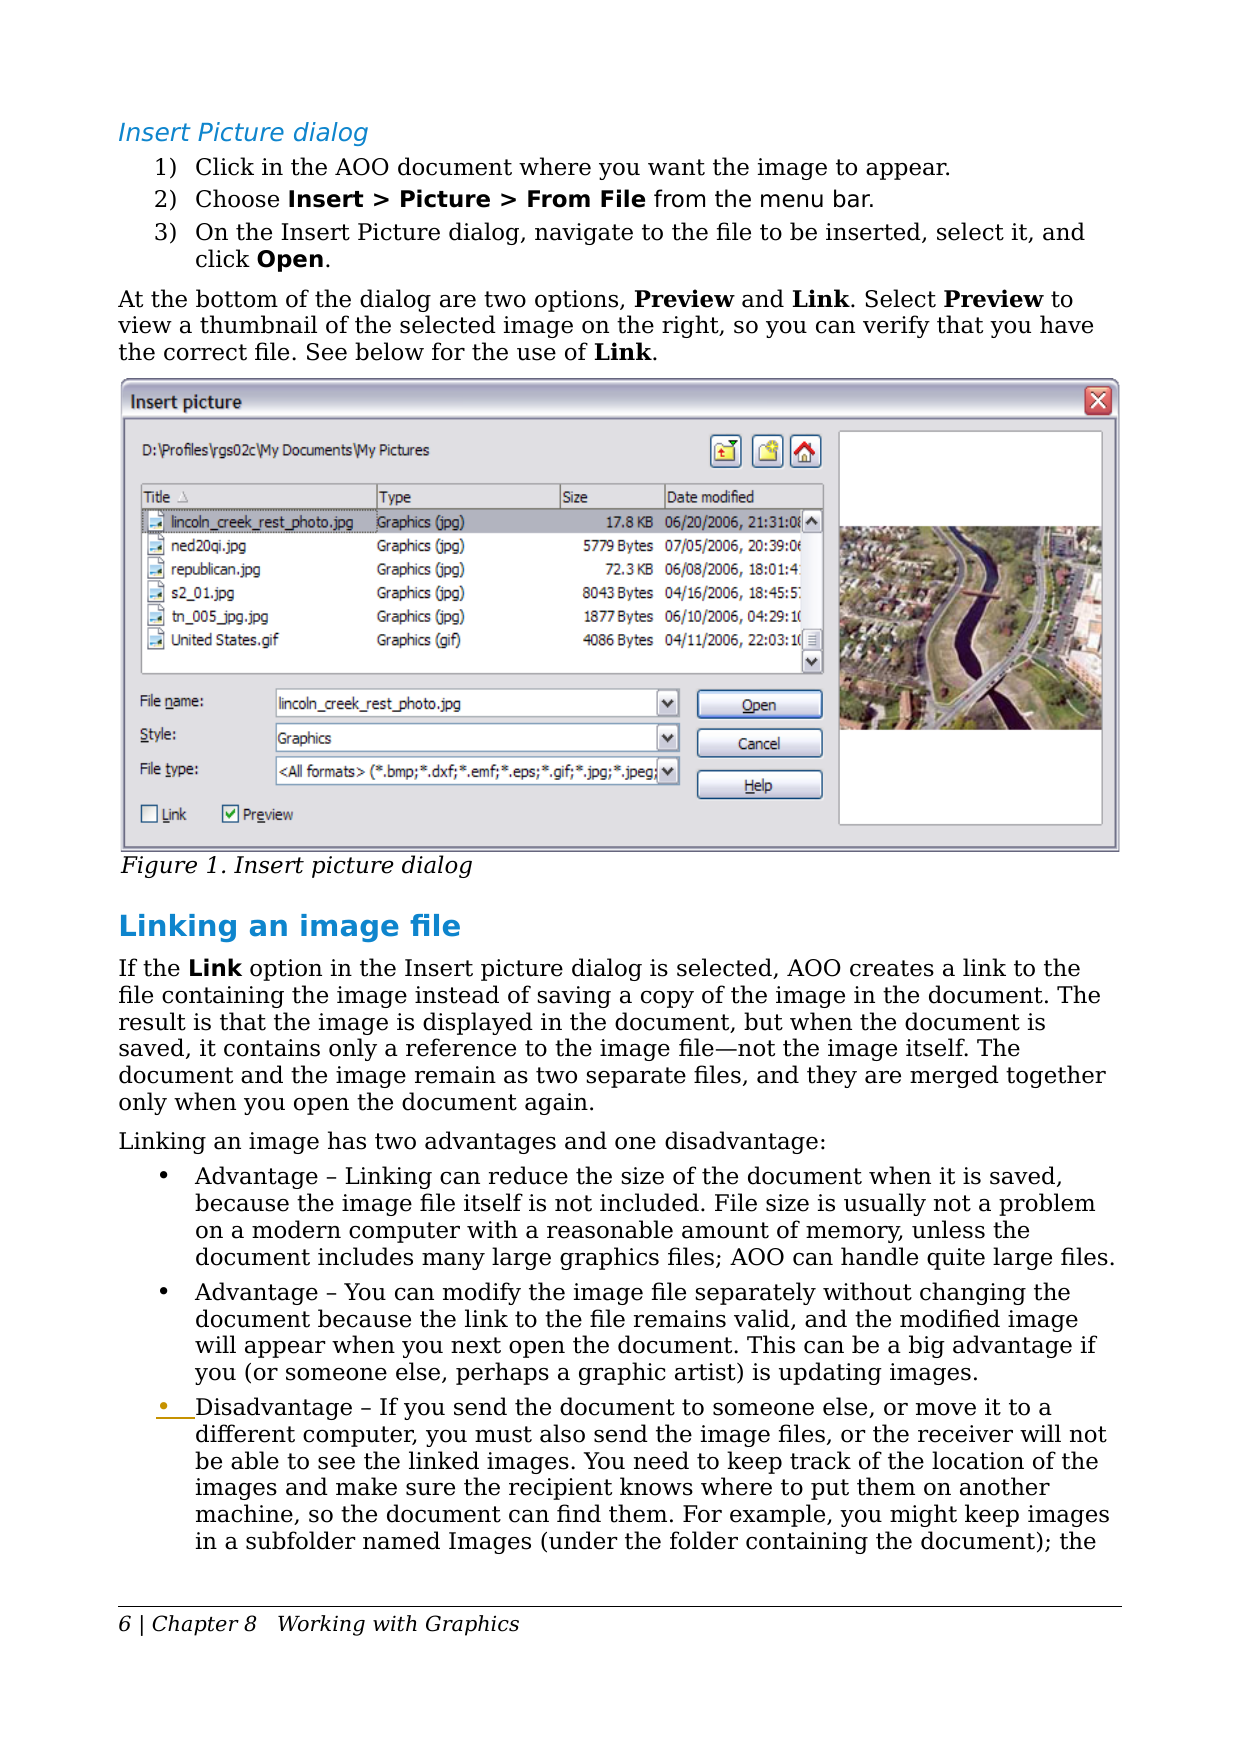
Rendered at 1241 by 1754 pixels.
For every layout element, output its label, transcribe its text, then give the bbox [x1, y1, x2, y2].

subtitle Linking an image file [118, 909, 1122, 943]
list On the Insert Picture dialog, navigate to the file to be inserted, select it, and click Open. [177, 219, 1122, 273]
text If the Link option in the Insert picture dialog is selected, AOO creates a link to the file containing the image instead of saving a copy of the image in the document. The result is that the image is displayed in the document, but when the document is saved, it contains only a reference to the image file—not the image itself. The document and the image remain as two separate files, and they are merged together only when you open the document again. [118, 956, 1122, 1116]
list Choose Insert > Picture > From File from the menu bar. [177, 187, 1122, 213]
subtitle Insert Picture dialog [118, 118, 1122, 147]
list Linking an image has two advantages and one disadvantage: [118, 1128, 1122, 1155]
list Advantage – Linking can reduce the size of the document when it is saved, because the image file itself is not included. File size is usually not a problem on a modern computer with a reasonable amount of memory, unless the document includes many large graphics files; AOO can handle quite large files. [156, 1161, 1122, 1270]
list Advantage – You can modify the image file separately without changing the document because the link to the file remains valid, and the modified image will appear when you next open the document. This can be a big advantage if you (or someone else, perhaps a graphic artist) is updating images. [156, 1277, 1122, 1386]
list Click in the AOO document where you want the image to appear. [177, 154, 1122, 180]
text At the bottom of the dialog are two options, Preview and Link. Select Preview to view a thumbnail of the selected image on the right, so you can verify that you have the correct file. See below for the use of Link. [118, 285, 1122, 366]
picture [120, 378, 1120, 852]
list Disadvantage – If you send the document to someone else, or move it to a different computer, you must also send the image files, or the receiver will not be able to see the linked images. You need to keep track of the location of the images and make sure the recipient knows where to put them on another machine, so the document can find them. For example, you might keep images in a subfolder named Images (under the folder containing the document); the [156, 1392, 1122, 1554]
text Figure 1. Insert picture dialog [121, 852, 1119, 879]
